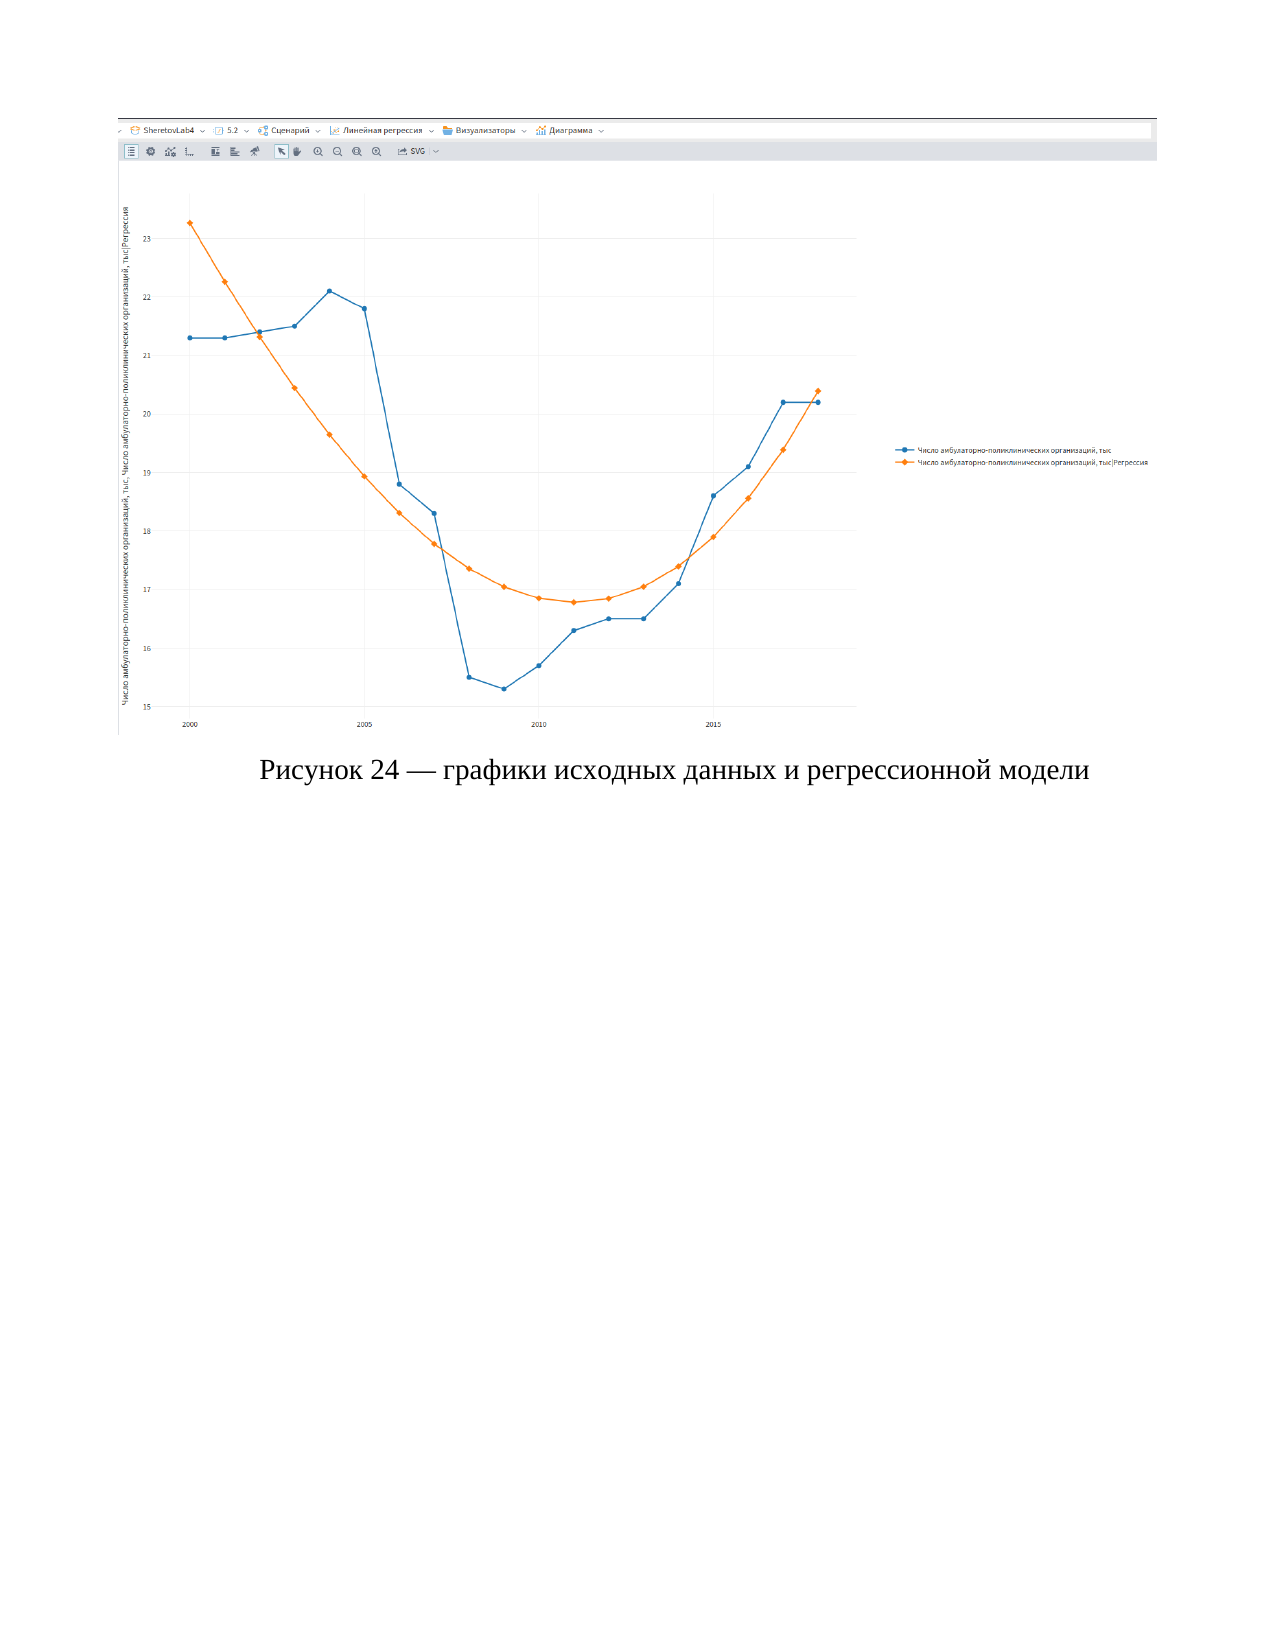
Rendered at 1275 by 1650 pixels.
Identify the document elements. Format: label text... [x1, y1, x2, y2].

text Рисунок 24 — графики исходных данных и регрессионной модели [118, 735, 1157, 785]
picture [118, 118, 1157, 735]
